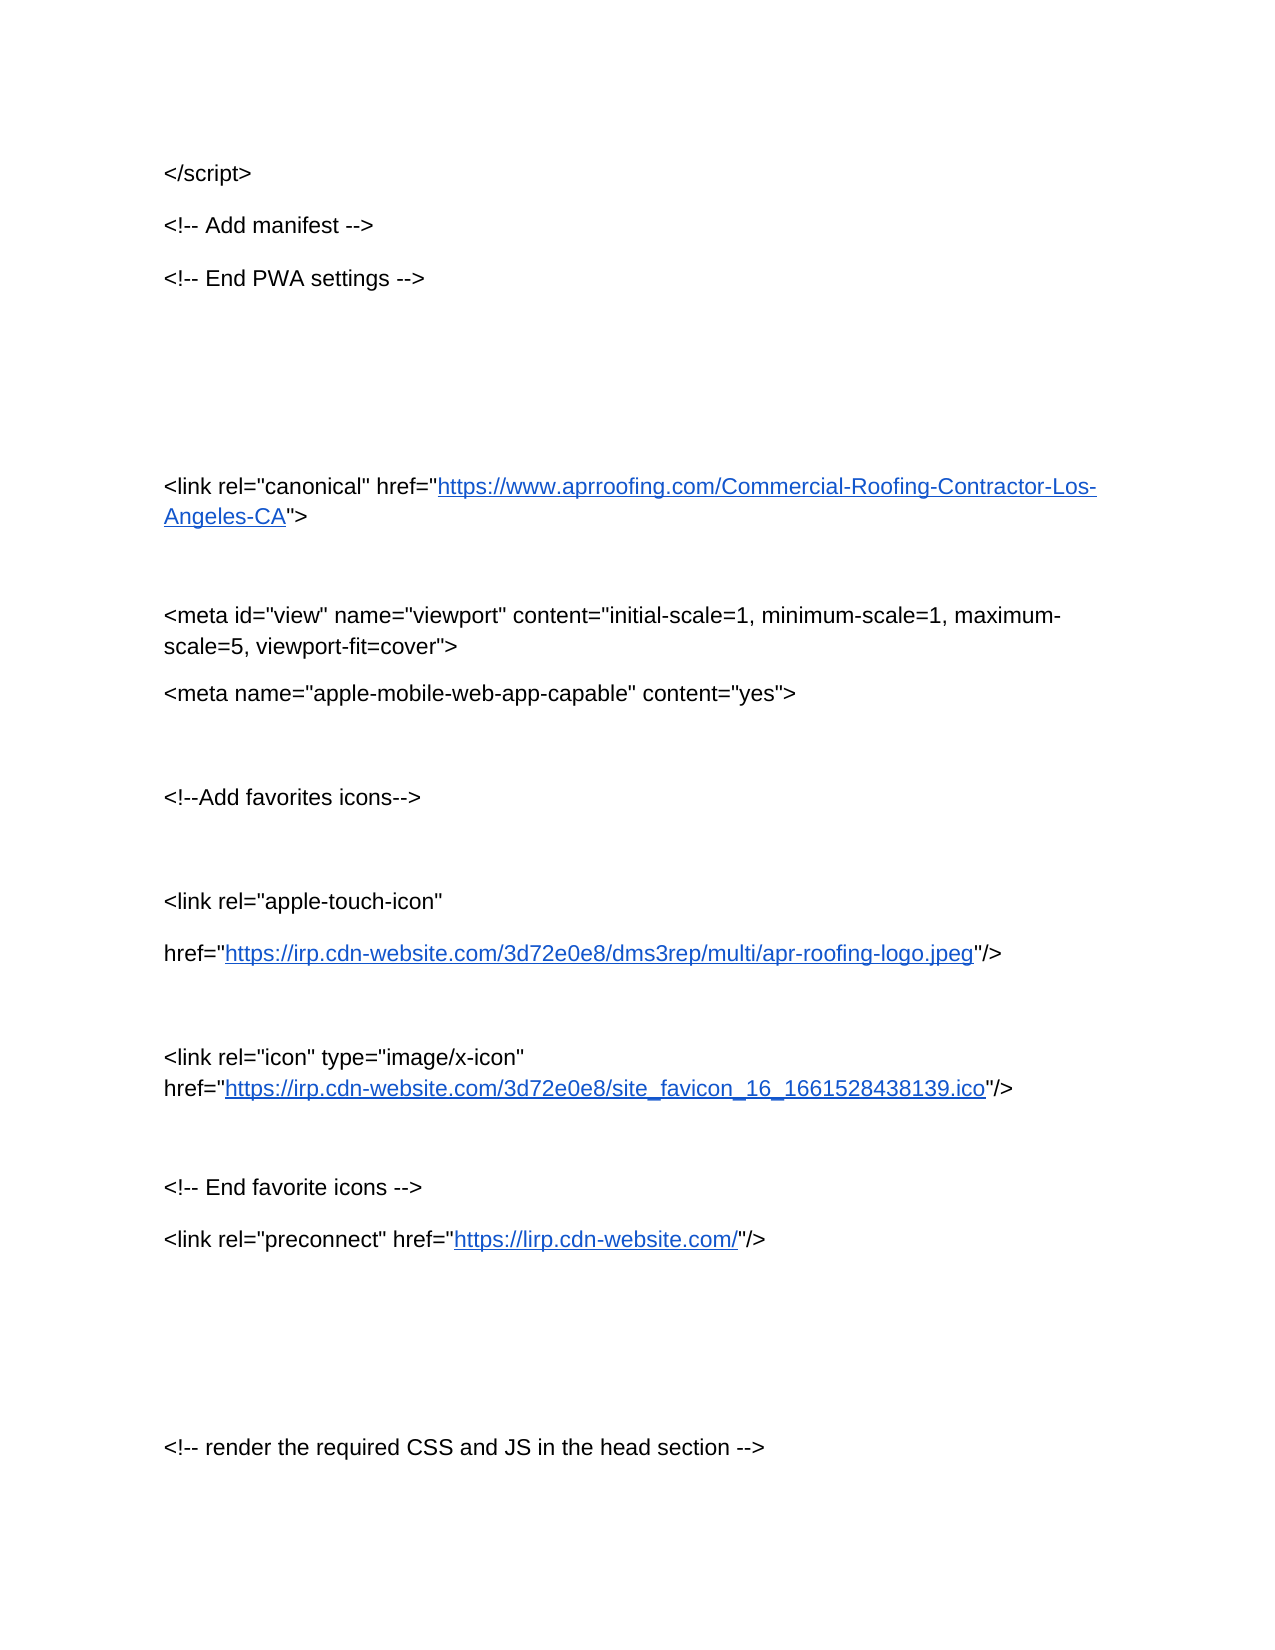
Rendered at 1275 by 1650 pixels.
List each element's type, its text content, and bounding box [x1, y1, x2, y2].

table_cell <link rel="canonical" href="https://www.aprroofing.com/Commercial-Roofing-Contractor-Los-Angeles-CA"> [153, 463, 1125, 540]
table_cell [153, 540, 1125, 592]
table_cell href="https://irp.cdn-website.com/3d72e0e8/dms3rep/multi/apr-roofing-logo.jpeg"/> [153, 930, 1125, 982]
table_cell <!-- End PWA settings --> [153, 254, 1125, 306]
table_cell [153, 410, 1125, 462]
table_cell [153, 1372, 1125, 1424]
table_cell <link rel="preconnect" href="https://lirp.cdn-website.com/"/> [153, 1216, 1125, 1268]
table_cell <link rel="icon" type="image/x-icon" href="https://irp.cdn-website.com/3d72e0e8/site_favicon_16_1661528438139.ico"/> [153, 1034, 1125, 1111]
table_cell </script> [153, 150, 1125, 202]
table_cell [153, 1111, 1125, 1163]
table_cell [153, 1268, 1125, 1320]
table_cell [153, 306, 1125, 358]
table_cell [153, 826, 1125, 878]
table_cell [153, 1320, 1125, 1372]
table_cell [153, 982, 1125, 1034]
table_cell <!--Add favorites icons--> [153, 774, 1125, 826]
table_cell <meta name="apple-mobile-web-app-capable" content="yes"> [153, 669, 1125, 721]
table_cell <!-- render the required CSS and JS in the head section --> [153, 1424, 1125, 1476]
table_cell <!-- Add manifest --> [153, 202, 1125, 254]
table_cell <link rel="apple-touch-icon" [153, 878, 1125, 930]
table_cell <!-- End favorite icons --> [153, 1164, 1125, 1216]
table_cell <meta id="view" name="viewport" content="initial-scale=1, minimum-scale=1, maximum-scale=5, viewport-fit=cover"> [153, 592, 1125, 669]
table_cell [153, 358, 1125, 410]
table_cell [153, 721, 1125, 773]
